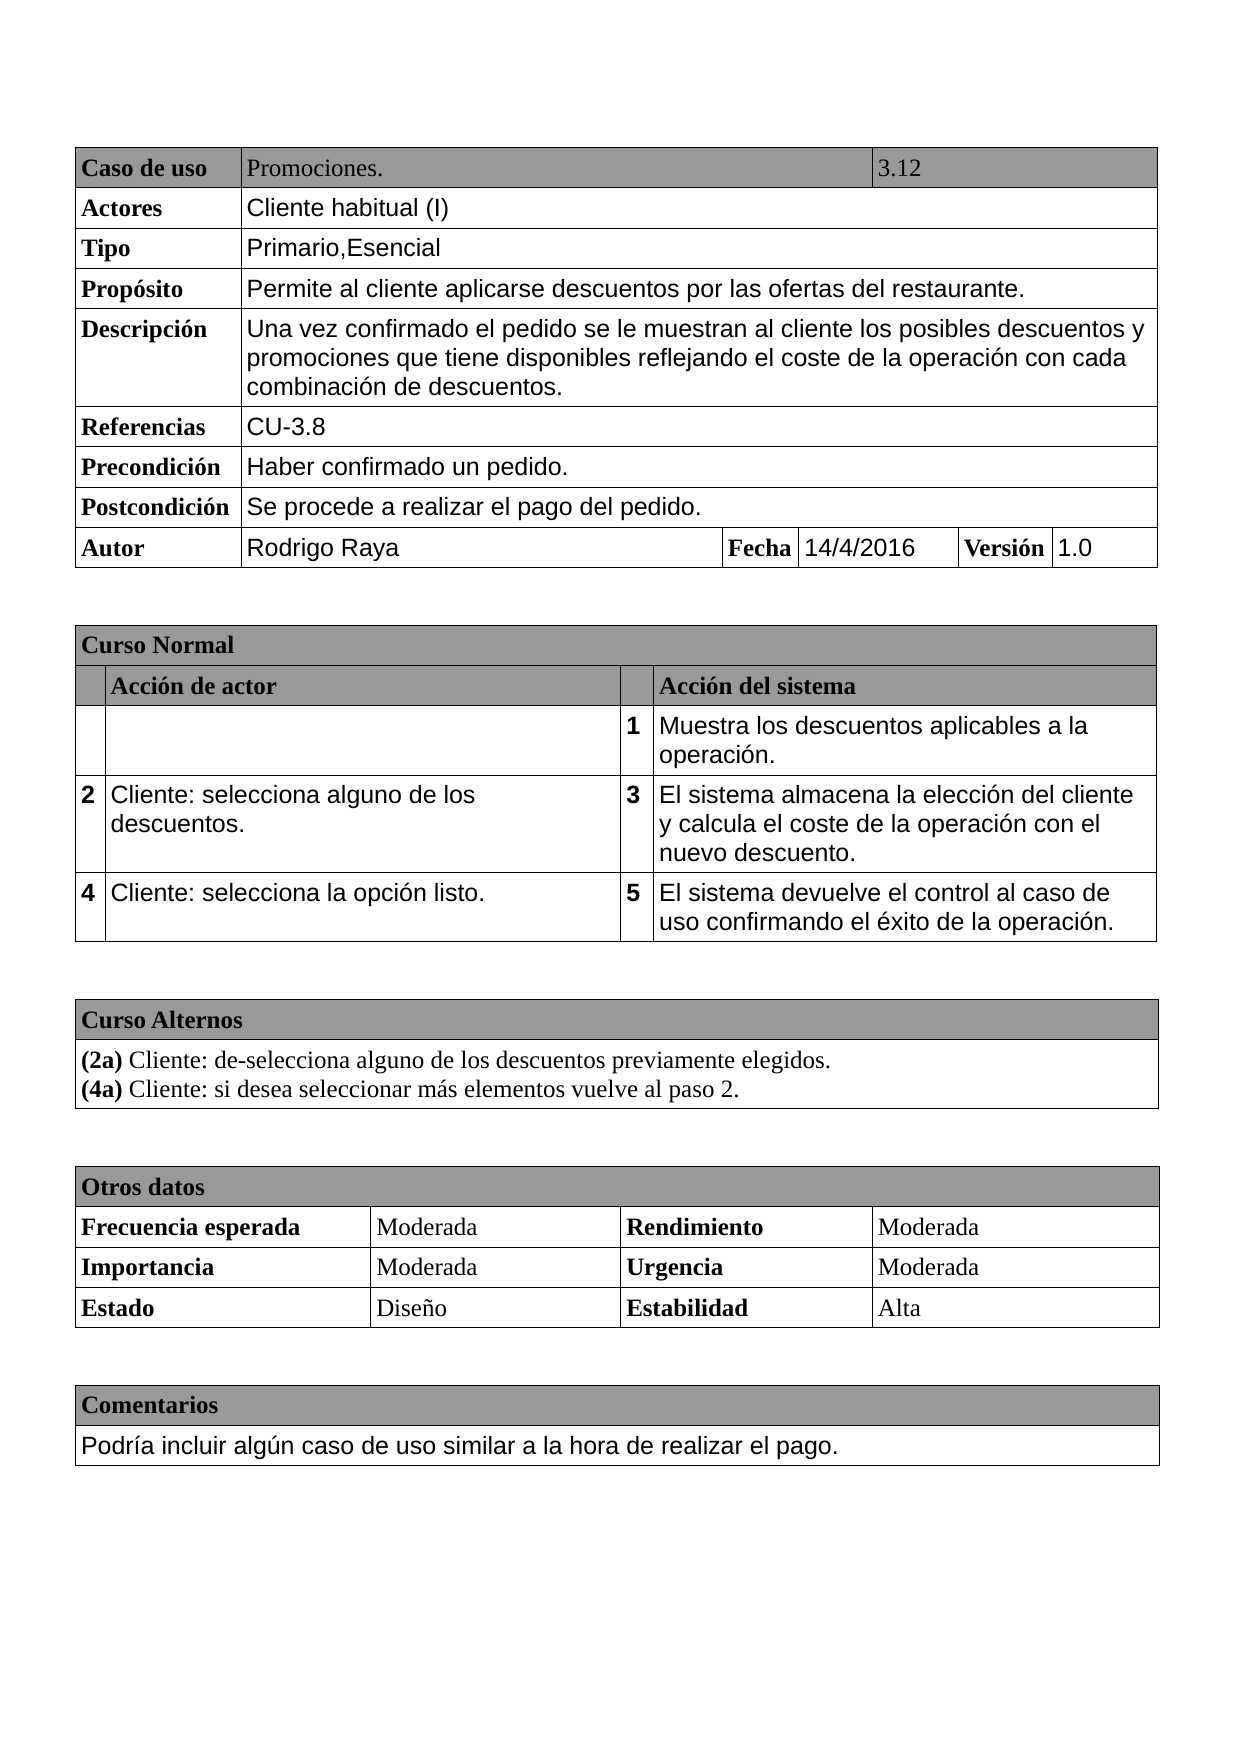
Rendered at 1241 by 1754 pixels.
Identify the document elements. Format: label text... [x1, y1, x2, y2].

table_cell Cliente: selecciona alguno de los descuentos. [106, 776, 620, 872]
table_cell Tipo [76, 229, 241, 268]
table_header 3.12 [873, 148, 1157, 187]
table_cell Cliente: selecciona la opción listo. [106, 873, 620, 941]
table_cell Rendimiento [621, 1207, 872, 1247]
table_cell Estado [76, 1288, 370, 1327]
table_cell Actores [76, 188, 241, 227]
table_cell [106, 706, 620, 774]
table_cell Moderada [873, 1248, 1159, 1287]
table_cell Propósito [76, 269, 241, 308]
table_cell Fecha [723, 528, 798, 567]
table_header Comentarios [76, 1386, 1159, 1425]
table_cell Permite al cliente aplicarse descuentos por las ofertas del restaurante. [242, 269, 1157, 308]
table_header Otros datos [76, 1167, 1159, 1206]
table_header Promociones. [242, 148, 872, 187]
table_header Curso Normal [76, 626, 1156, 665]
table_cell 4 [76, 873, 105, 941]
table_cell Urgencia [621, 1248, 872, 1287]
table_cell Diseño [371, 1288, 620, 1327]
table_cell El sistema almacena la elección del cliente y calcula el coste de la operación con el nuevo descuento. [654, 776, 1156, 872]
table_cell 1.0 [1053, 528, 1157, 567]
table_cell El sistema devuelve el control al caso de uso confirmando el éxito de la operación. [654, 873, 1156, 941]
table_cell (2a) Cliente: de-selecciona alguno de los descuentos previamente elegidos. (4a) Cliente: si desea seleccionar más elementos vuelve al paso 2. [76, 1040, 1158, 1108]
table_cell Cliente habitual (I) [242, 188, 1157, 227]
table_cell Se procede a realizar el pago del pedido. [242, 488, 1157, 527]
table_cell Muestra los descuentos aplicables a la operación. [654, 706, 1156, 774]
table_cell 3 [621, 776, 653, 872]
table_cell Autor [76, 528, 241, 567]
table_cell [76, 666, 105, 705]
table_cell 14/4/2016 [799, 528, 958, 567]
table_cell Moderada [371, 1248, 620, 1287]
table_cell CU-3.8 [242, 407, 1157, 446]
table_cell Moderada [371, 1207, 620, 1247]
table_cell Moderada [873, 1207, 1159, 1247]
table_cell Primario,Esencial [242, 229, 1157, 268]
table_cell Haber confirmado un pedido. [242, 447, 1157, 487]
table_cell Alta [873, 1288, 1159, 1327]
table_cell 1 [621, 706, 653, 774]
table_cell Importancia [76, 1248, 370, 1287]
table_cell 5 [621, 873, 653, 941]
table_cell Rodrigo Raya [242, 528, 722, 567]
table_cell Versión [959, 528, 1052, 567]
table_cell Estabilidad [621, 1288, 872, 1327]
table_cell Acción de actor [106, 666, 620, 705]
table_header Caso de uso [76, 148, 241, 187]
table_cell Acción del sistema [654, 666, 1156, 705]
table_cell Frecuencia esperada [76, 1207, 370, 1247]
table_cell Descripción [76, 309, 241, 406]
table_cell Una vez confirmado el pedido se le muestran al cliente los posibles descuentos y promociones que tiene disponibles reflejando el coste de la operación con cada combinación de descuentos. [242, 309, 1157, 406]
table_cell 2 [76, 776, 105, 872]
table_cell Podría incluir algún caso de uso similar a la hora de realizar el pago. [76, 1426, 1159, 1465]
table_cell [621, 666, 653, 705]
table_cell [76, 706, 105, 774]
table_cell Postcondición [76, 488, 241, 527]
table_header Curso Alternos [76, 1000, 1158, 1039]
table_cell Referencias [76, 407, 241, 446]
table_cell Precondición [76, 447, 241, 487]
